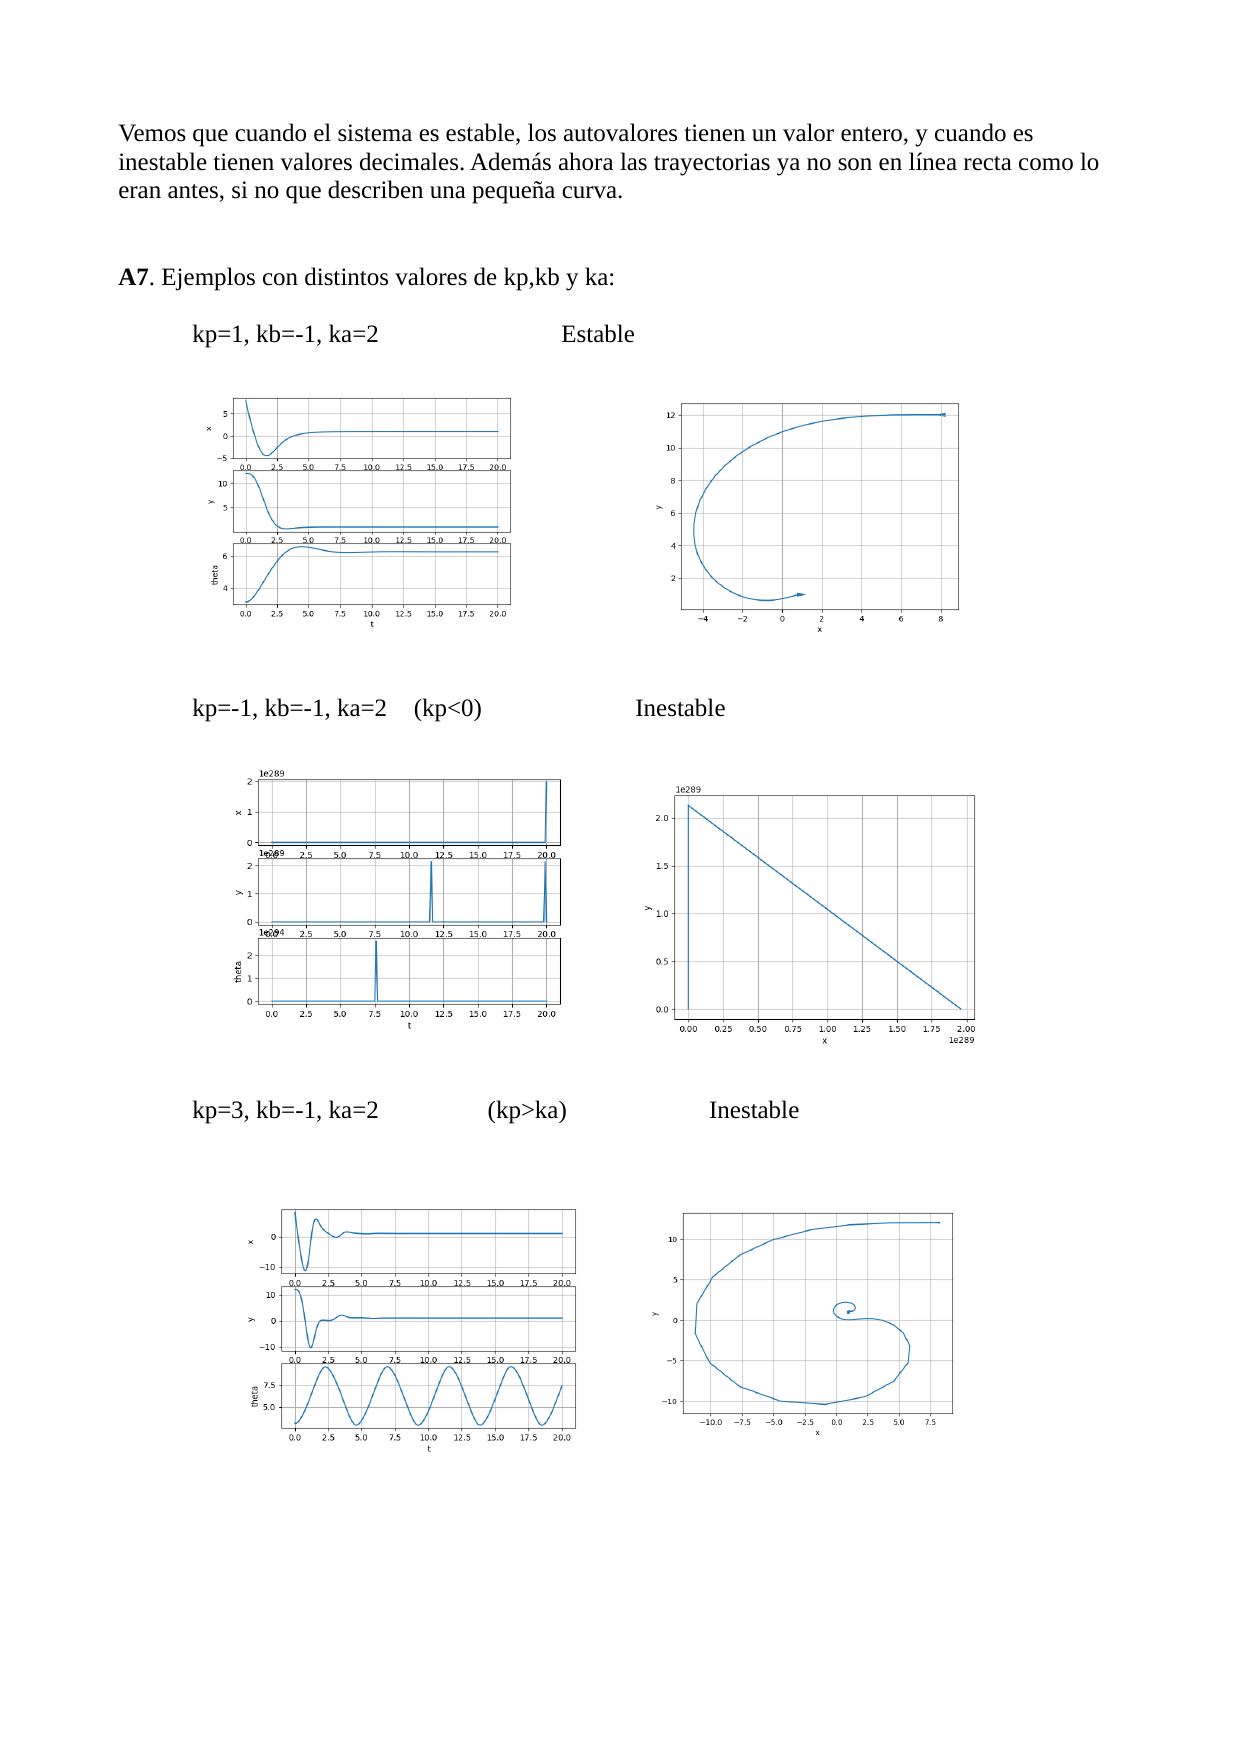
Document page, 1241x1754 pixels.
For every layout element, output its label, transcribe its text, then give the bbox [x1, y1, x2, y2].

text kp=-1, kb=-1, ka=2 (kp<0) Inestable [118, 693, 1122, 722]
text kp=3, kb=-1, ka=2 (kp>ka) Inestable [118, 1096, 1122, 1124]
picture [639, 1181, 987, 1442]
text Vemos que cuando el sistema es estable, los autovalores tienen un valor entero, y cuando es inestable tienen valores decimales. Además ahora las trayectorias ya no son en línea recta como lo eran antes, si no que describen una pequeña curva. [118, 118, 1122, 204]
picture [636, 371, 994, 639]
picture [209, 744, 598, 1036]
picture [626, 761, 1013, 1051]
text kp=1, kb=-1, ka=2 Estable [118, 319, 1122, 348]
picture [234, 1175, 613, 1459]
text A7. Ejemplos con distintos valores de kp,kb y ka: [118, 262, 1122, 291]
picture [188, 366, 545, 634]
